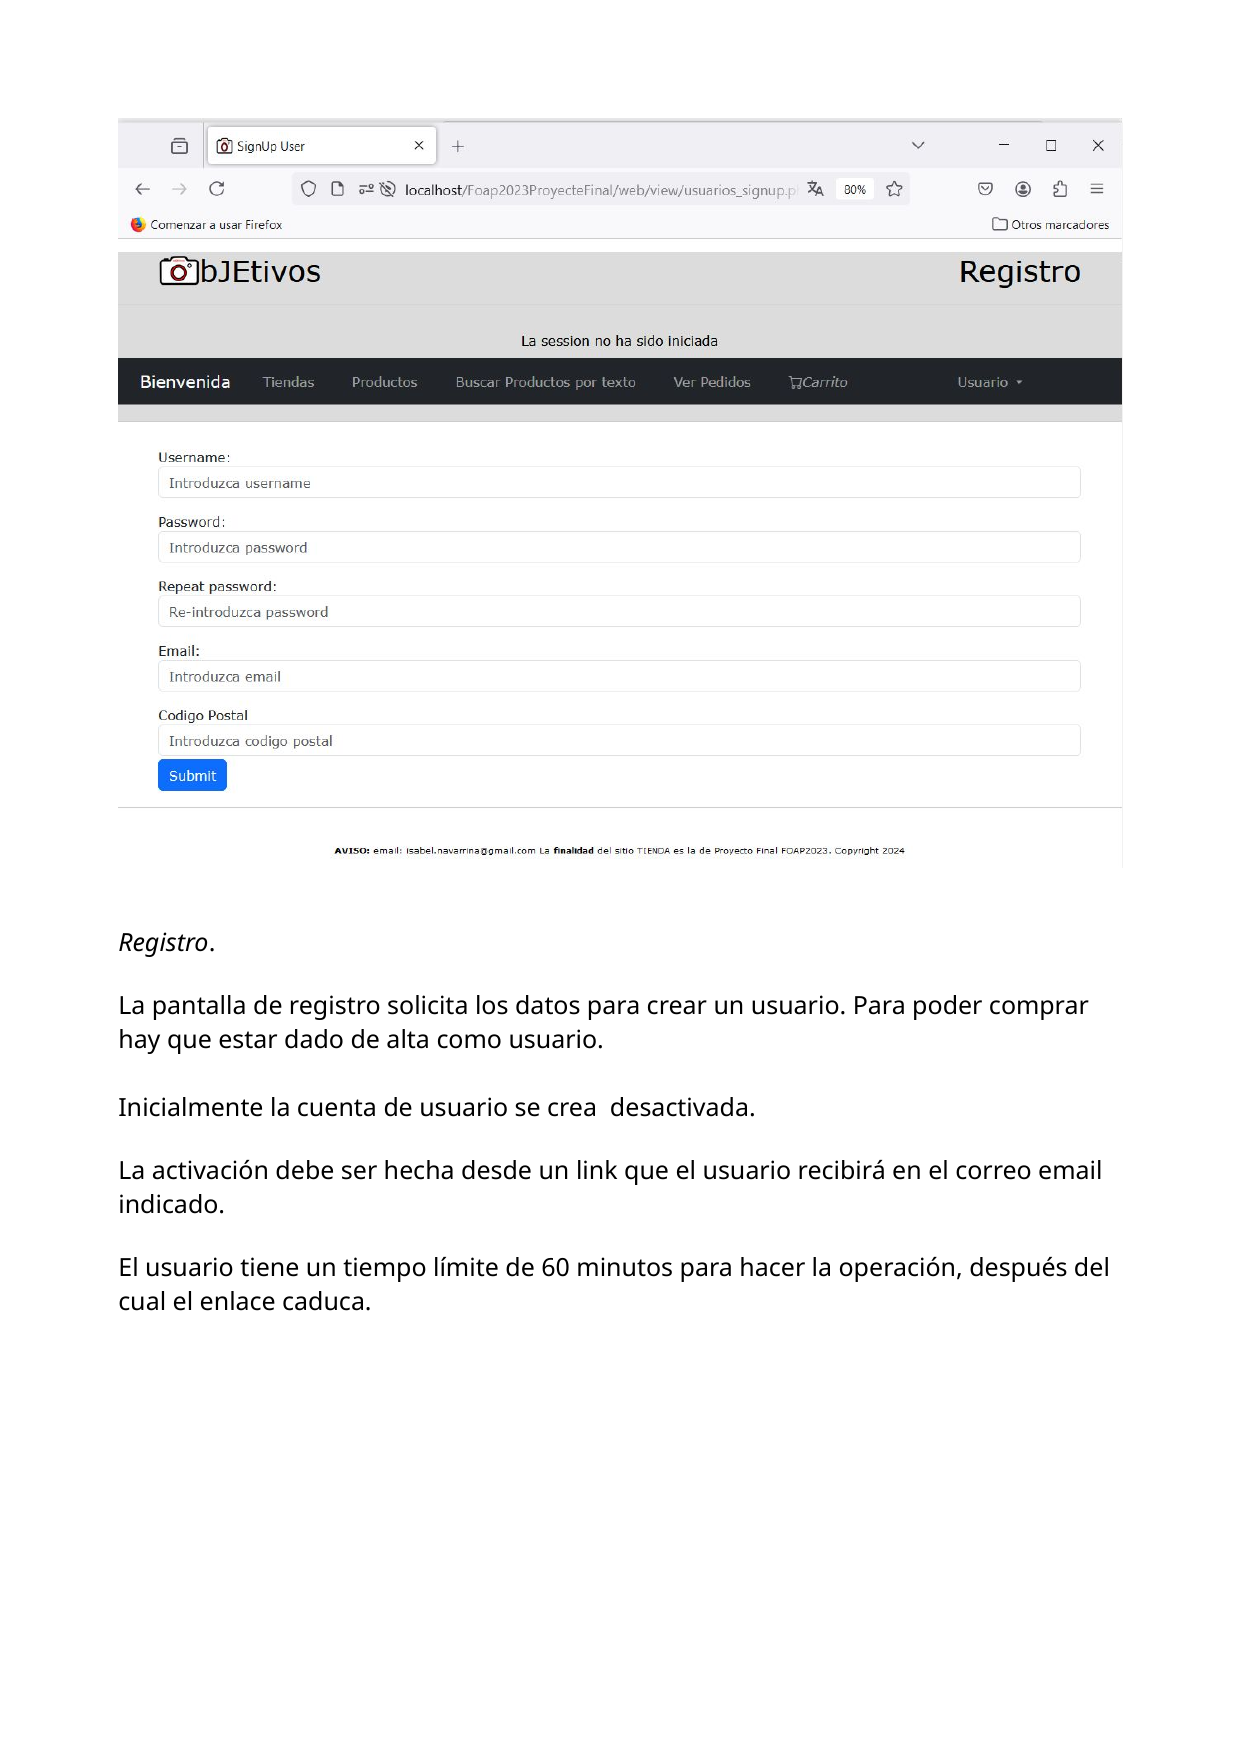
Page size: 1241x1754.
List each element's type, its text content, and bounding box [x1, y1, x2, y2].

text La activación debe ser hecha desde un link que el usuario recibirá en el correo email indicado. [118, 1153, 1122, 1221]
picture [118, 118, 1123, 868]
text Registro. [118, 925, 1122, 959]
text Inicialmente la cuenta de usuario se crea desactivada. [118, 1090, 1122, 1124]
text La pantalla de registro solicita los datos para crear un usuario. Para poder comprar hay que estar dado de alta como usuario. [118, 988, 1122, 1056]
text El usuario tiene un tiempo límite de 60 minutos para hacer la operación, después del cual el enlace caduca. [118, 1250, 1122, 1318]
